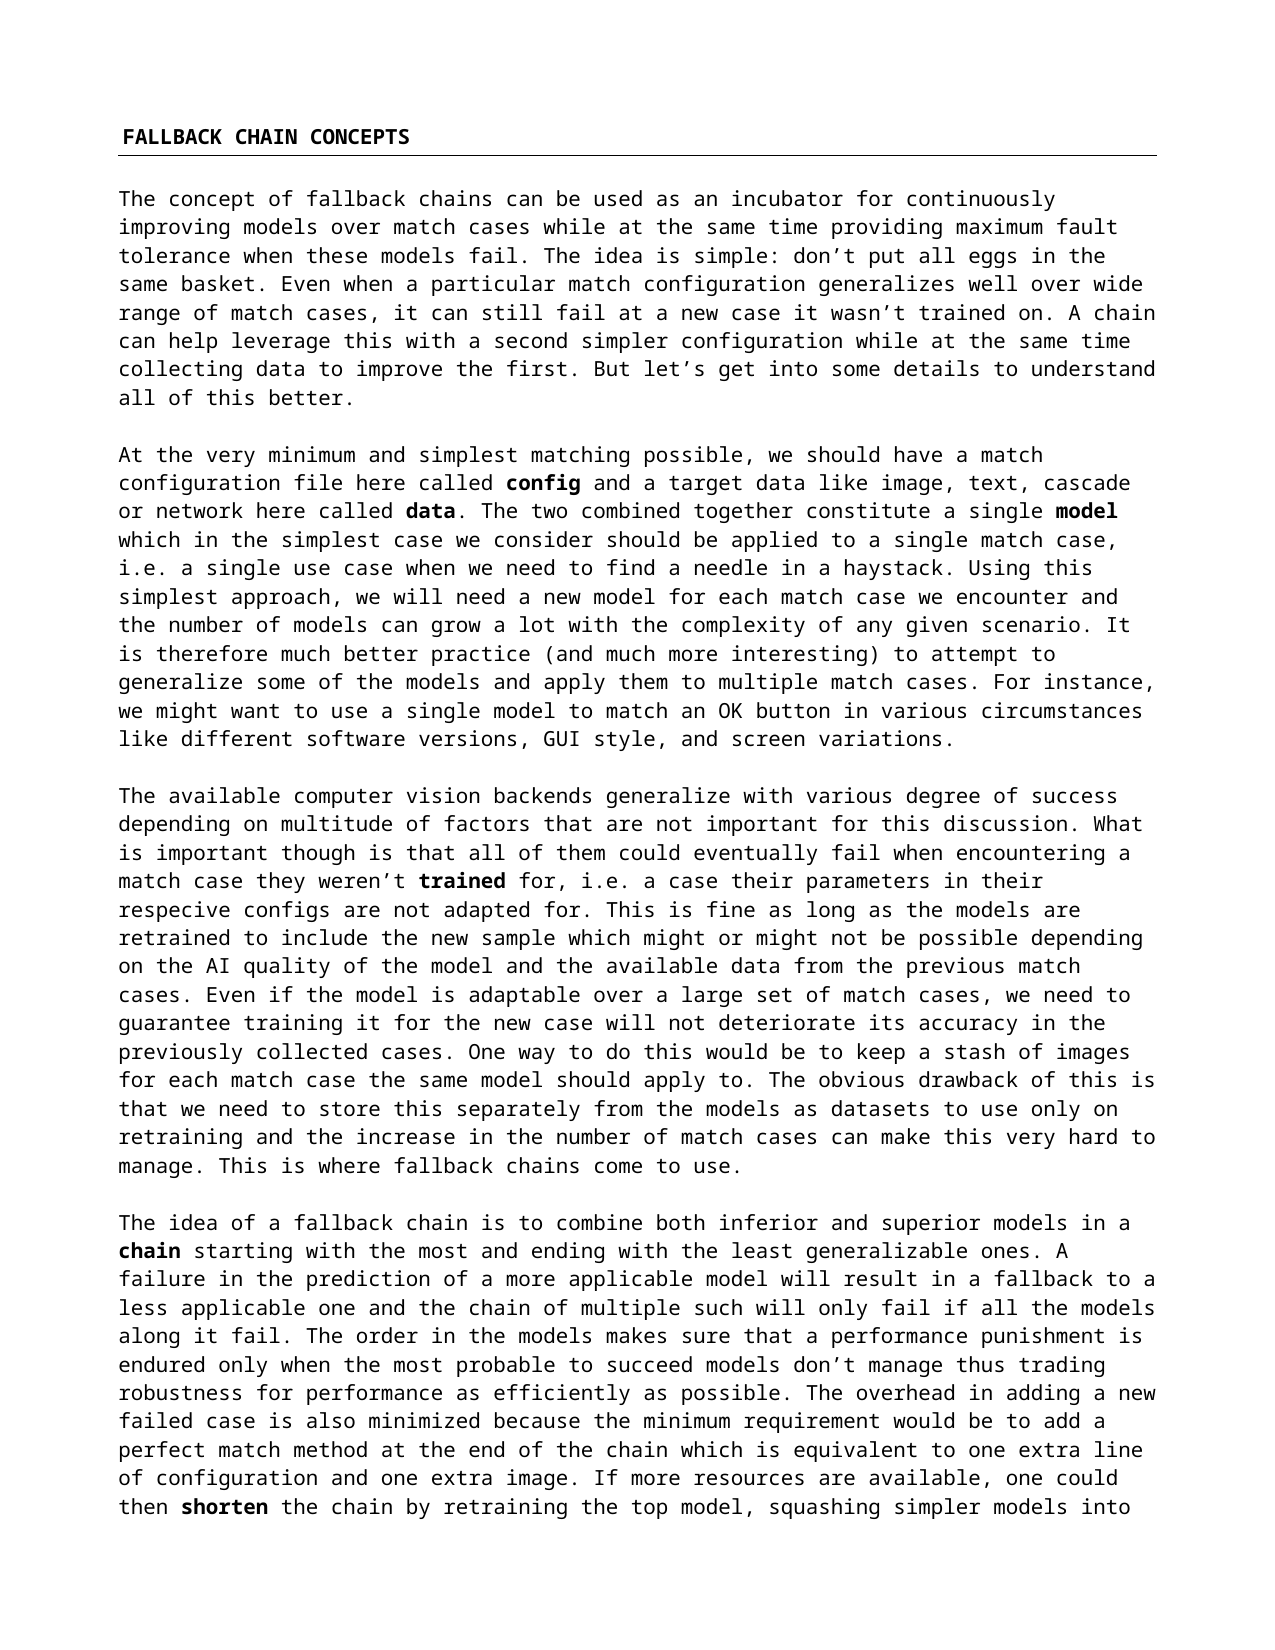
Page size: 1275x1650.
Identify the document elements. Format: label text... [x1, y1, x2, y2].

text The available computer vision backends generalize with various degree of success depending on multitude of factors that are not important for this discussion. What is important though is that all of them could eventually fail when encountering a match case they weren’t trained for, i.e. a case their parameters in their respecive configs are not adapted for. This is fine as long as the models are retrained to include the new sample which might or might not be possible depending on the AI quality of the model and the available data from the previous match cases. Even if the model is adaptable over a large set of match cases, we need to guarantee training it for the new case will not deteriorate its accuracy in the previously collected cases. One way to do this would be to keep a stash of images for each match case the same model should apply to. The obvious drawback of this is that we need to store this separately from the models as datasets to use only on retraining and the increase in the number of match cases can make this very hard to manage. This is where fallback chains come to use. [118, 781, 1157, 1179]
text The idea of a fallback chain is to combine both inferior and superior models in a chain starting with the most and ending with the least generalizable ones. A failure in the prediction of a more applicable model will result in a fallback to a less applicable one and the chain of multiple such will only fail if all the models along it fail. The order in the models makes sure that a performance punishment is endured only when the most probable to succeed models don’t manage thus trading robustness for performance as efficiently as possible. The overhead in adding a new failed case is also minimized because the minimum requirement would be to add a perfect match method at the end of the chain which is equivalent to one extra line of configuration and one extra image. If more resources are available, one could then shorten the chain by retraining the top model, squashing simpler models into [118, 1208, 1157, 1520]
text The concept of fallback chains can be used as an incubator for continuously improving models over match cases while at the same time providing maximum fault tolerance when these models fail. The idea is simple: don’t put all eggs in the same basket. Even when a particular match configuration generalizes well over wide range of match cases, it can still fail at a new case it wasn’t trained on. A chain can help leverage this with a second simpler configuration while at the same time collecting data to improve the first. But let’s get into some details to understand all of this better. [118, 184, 1157, 411]
text At the very minimum and simplest matching possible, we should have a match configuration file here called config and a target data like image, text, cascade or network here called data. The two combined together constitute a single model which in the simplest case we consider should be applied to a single match case, i.e. a single use case when we need to find a needle in a haystack. Using this simplest approach, we will need a new model for each match case we encounter and the number of models can grow a lot with the complexity of any given scenario. It is therefore much better practice (and much more interesting) to attempt to generalize some of the models and apply them to multiple match cases. For instance, we might want to use a single model to match an OK button in various circumstances like different software versions, GUI style, and screen variations. [118, 440, 1157, 753]
text FALLBACK CHAIN CONCEPTS [118, 118, 1157, 155]
